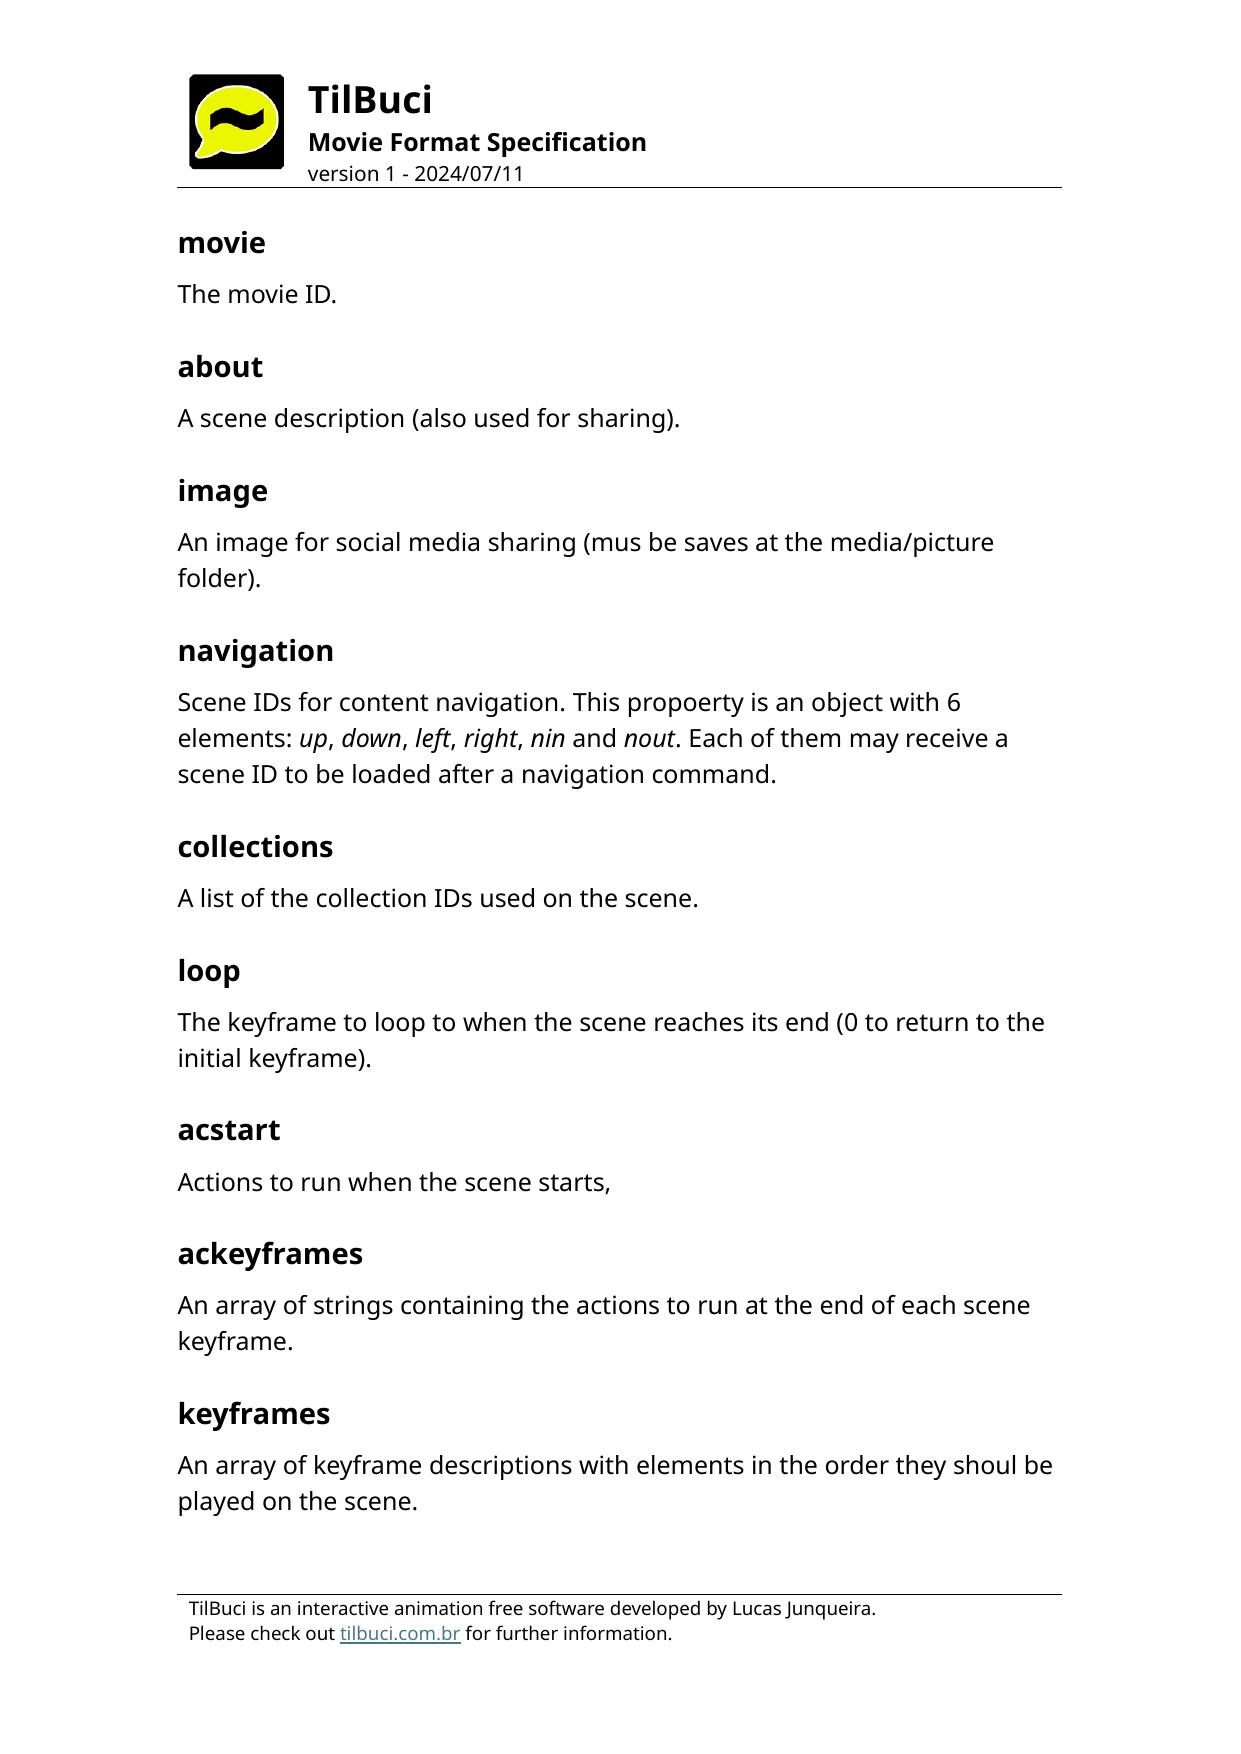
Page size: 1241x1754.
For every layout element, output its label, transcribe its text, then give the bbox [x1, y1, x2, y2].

text The keyframe to loop to when the scene reaches its end (0 to return to the initial keyframe). [177, 1004, 1063, 1074]
text An image for social media sharing (mus be saves at the media/picture folder). [177, 524, 1063, 595]
text A list of the collection IDs used on the scene. [177, 880, 1063, 914]
subtitle movie [177, 222, 1063, 262]
text An array of keyframe descriptions with elements in the order they shoul be played on the scene. [177, 1448, 1063, 1518]
subtitle about [177, 346, 1063, 386]
subtitle ackeyframes [177, 1233, 1063, 1273]
subtitle keyframes [177, 1393, 1063, 1433]
text The movie ID. [177, 277, 1063, 311]
subtitle acstart [177, 1110, 1063, 1149]
subtitle image [177, 470, 1063, 510]
text An array of strings containing the actions to run at the end of each scene keyframe. [177, 1288, 1063, 1358]
subtitle navigation [177, 630, 1063, 670]
subtitle loop [177, 950, 1063, 989]
subtitle collections [177, 826, 1063, 866]
text Scene IDs for content navigation. This propoerty is an object with 6 elements: up, down, left, right, nin and nout. Each of them may receive a scene ID to be loaded after a navigation command. [177, 684, 1063, 791]
text Actions to run when the scene starts, [177, 1164, 1063, 1198]
text A scene description (also used for sharing). [177, 401, 1063, 435]
